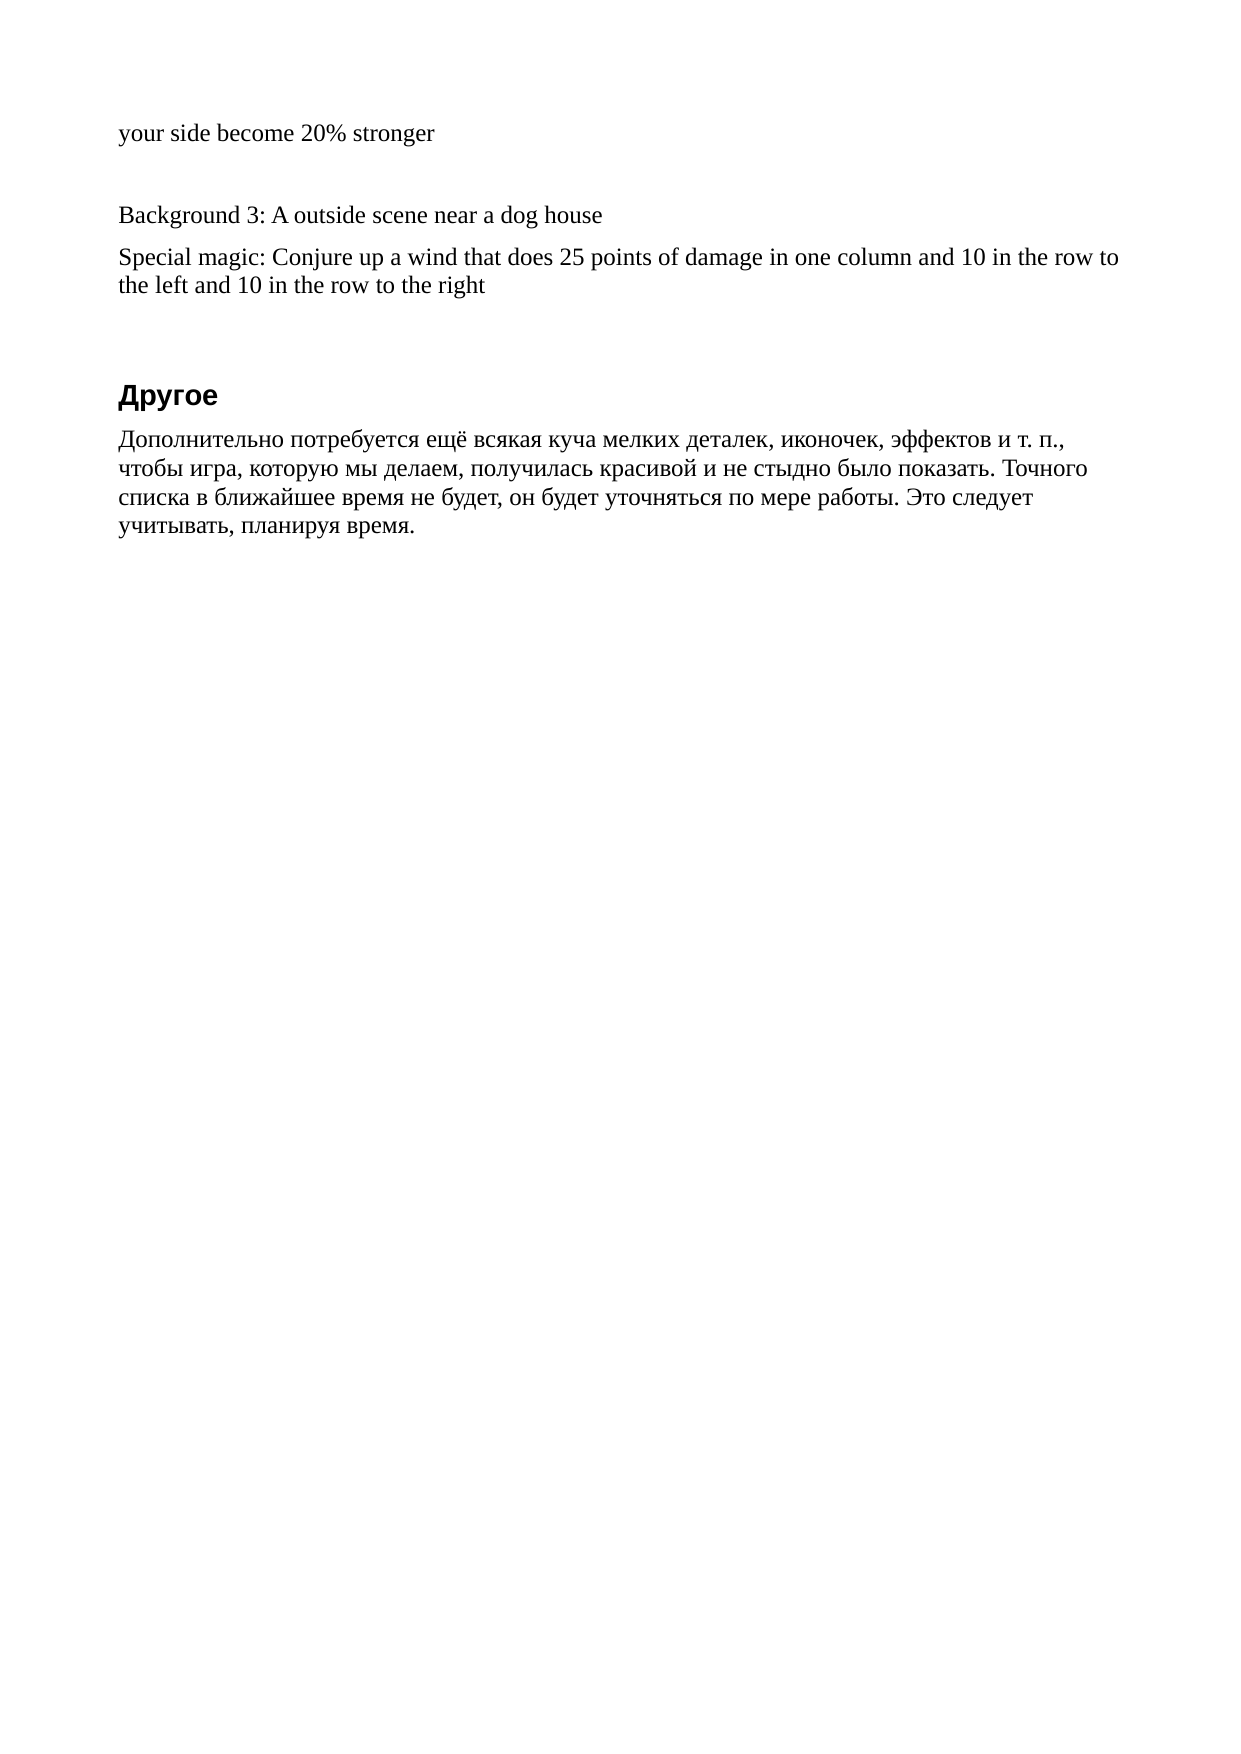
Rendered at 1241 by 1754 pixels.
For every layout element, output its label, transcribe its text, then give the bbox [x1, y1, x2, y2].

text Дополнительно потребуется ещё всякая куча мелких деталек, иконочек, эффектов и т. п., чтобы игра, которую мы делаем, получилась красивой и не стыдно было показать. Точного списка в ближайшее время не будет, он будет уточняться по мере работы. Это следует учитывать, планируя время. [118, 424, 1122, 539]
subtitle Другое [118, 378, 1122, 412]
text Special magic: Conjure up a wind that does 25 points of damage in one column and 10 in the row to the left and 10 in the row to the right [118, 242, 1122, 299]
text your side become 20% stronger [118, 118, 1122, 147]
text Background 3: A outside scene near a dog house [118, 201, 1122, 229]
